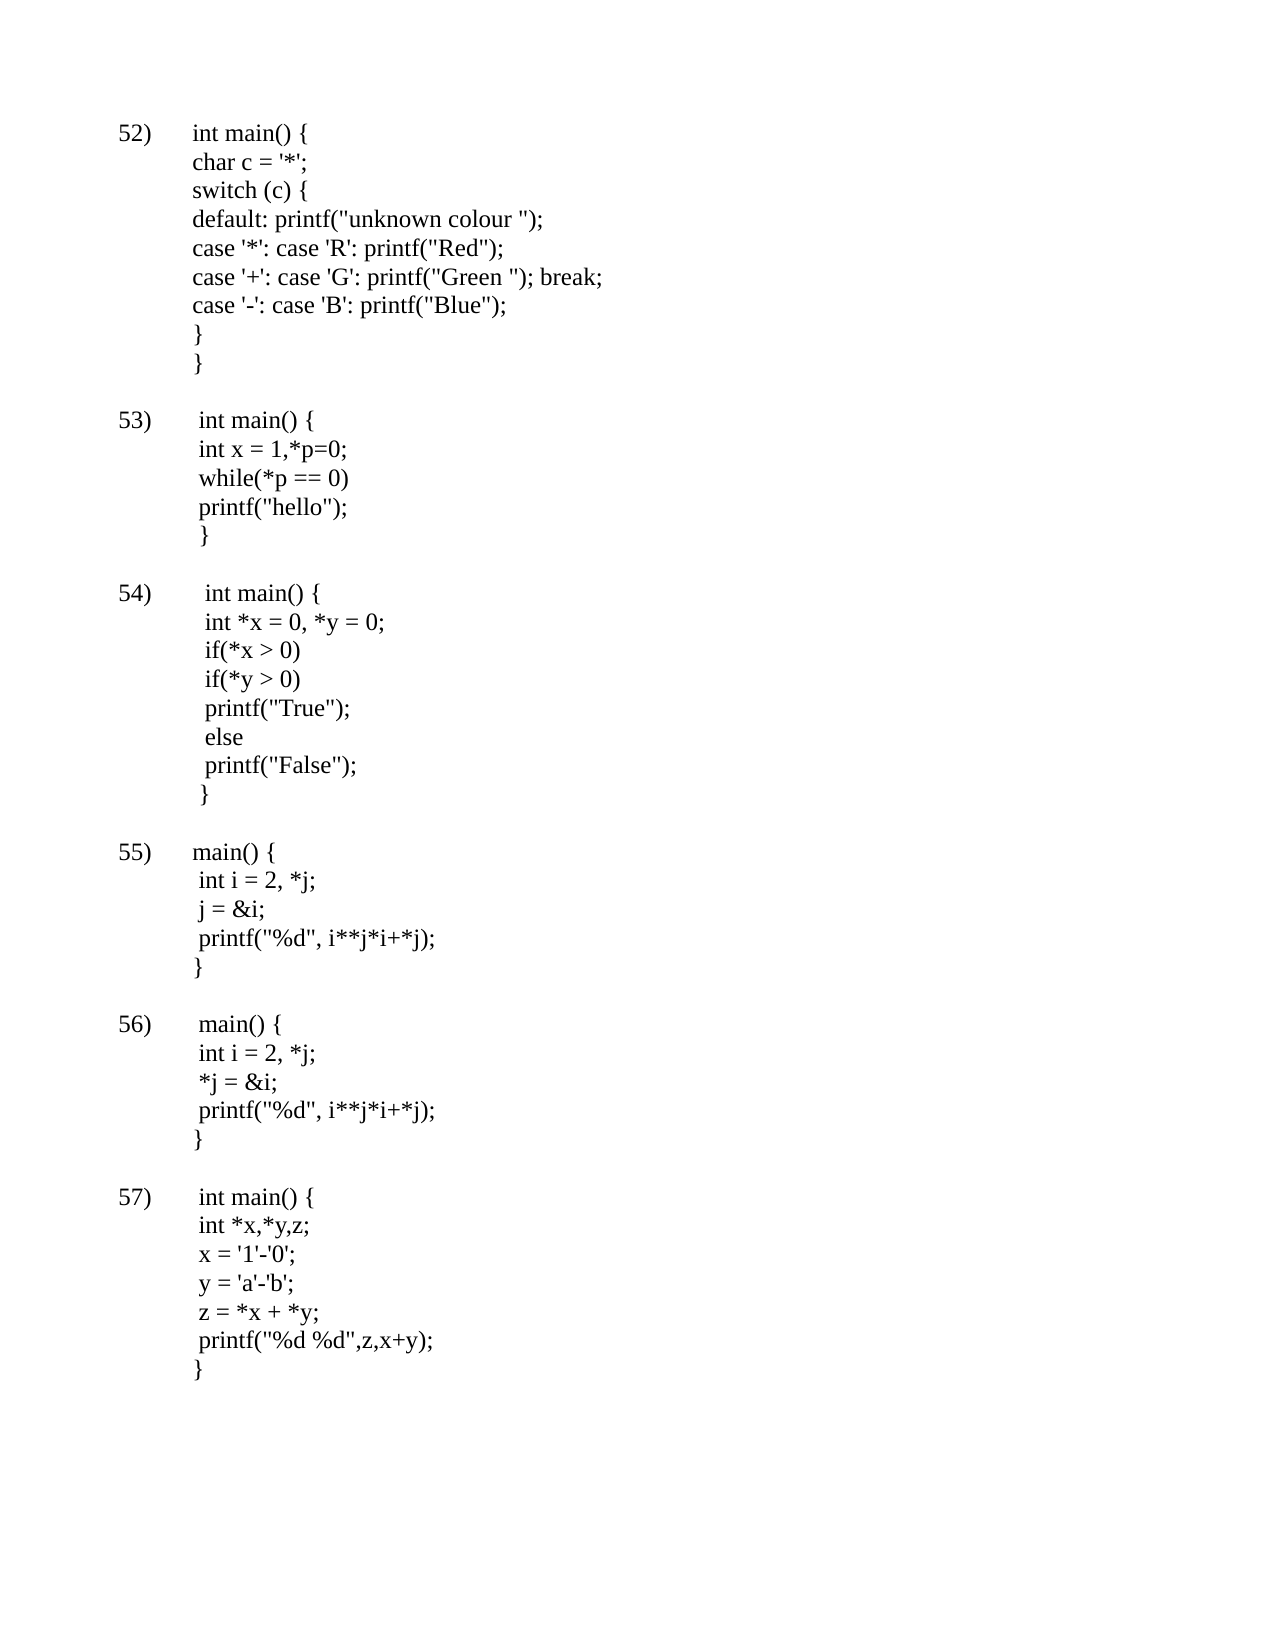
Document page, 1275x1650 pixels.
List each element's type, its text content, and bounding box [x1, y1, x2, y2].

text else [118, 722, 1157, 751]
text 54) int main() { [118, 578, 1157, 607]
text 52) int main() { [118, 118, 1157, 147]
text char c = '*'; [118, 147, 1157, 176]
text 55) main() { [118, 837, 1157, 866]
text int *x,*y,z; [118, 1211, 1157, 1239]
text 56) main() { [118, 1009, 1157, 1038]
text } [118, 348, 1157, 377]
text int *x = 0, *y = 0; [118, 607, 1157, 636]
text if(*y > 0) [118, 664, 1157, 693]
text printf("%d %d",z,x+y); [118, 1326, 1157, 1354]
text *j = &i; [118, 1067, 1157, 1096]
text while(*p == 0) [118, 463, 1157, 492]
text } [118, 952, 1157, 981]
text printf("%d", i**j*i+*j); [118, 923, 1157, 952]
text x = '1'-'0'; [118, 1239, 1157, 1268]
text y = 'a'-'b'; [118, 1268, 1157, 1297]
text printf("True"); [118, 693, 1157, 722]
text case '-': case 'B': printf("Blue"); [118, 291, 1157, 319]
text int i = 2, *j; [118, 1038, 1157, 1067]
text printf("%d", i**j*i+*j); [118, 1096, 1157, 1124]
text } [118, 319, 1157, 348]
text printf("hello"); [118, 492, 1157, 521]
text int x = 1,*p=0; [118, 434, 1157, 463]
text case '+': case 'G': printf("Green "); break; [118, 262, 1157, 291]
text printf("False"); [118, 751, 1157, 779]
text case '*': case 'R': printf("Red"); [118, 233, 1157, 262]
text } [118, 779, 1157, 808]
text j = &i; [118, 894, 1157, 923]
text switch (c) { [118, 176, 1157, 204]
text int i = 2, *j; [118, 866, 1157, 894]
text z = *x + *y; [118, 1297, 1157, 1326]
text } [118, 1354, 1157, 1383]
text } [118, 1124, 1157, 1153]
text 57) int main() { [118, 1182, 1157, 1211]
text default: printf("unknown colour "); [118, 204, 1157, 233]
text if(*x > 0) [118, 636, 1157, 664]
text } [118, 521, 1157, 549]
text 53) int main() { [118, 406, 1157, 434]
